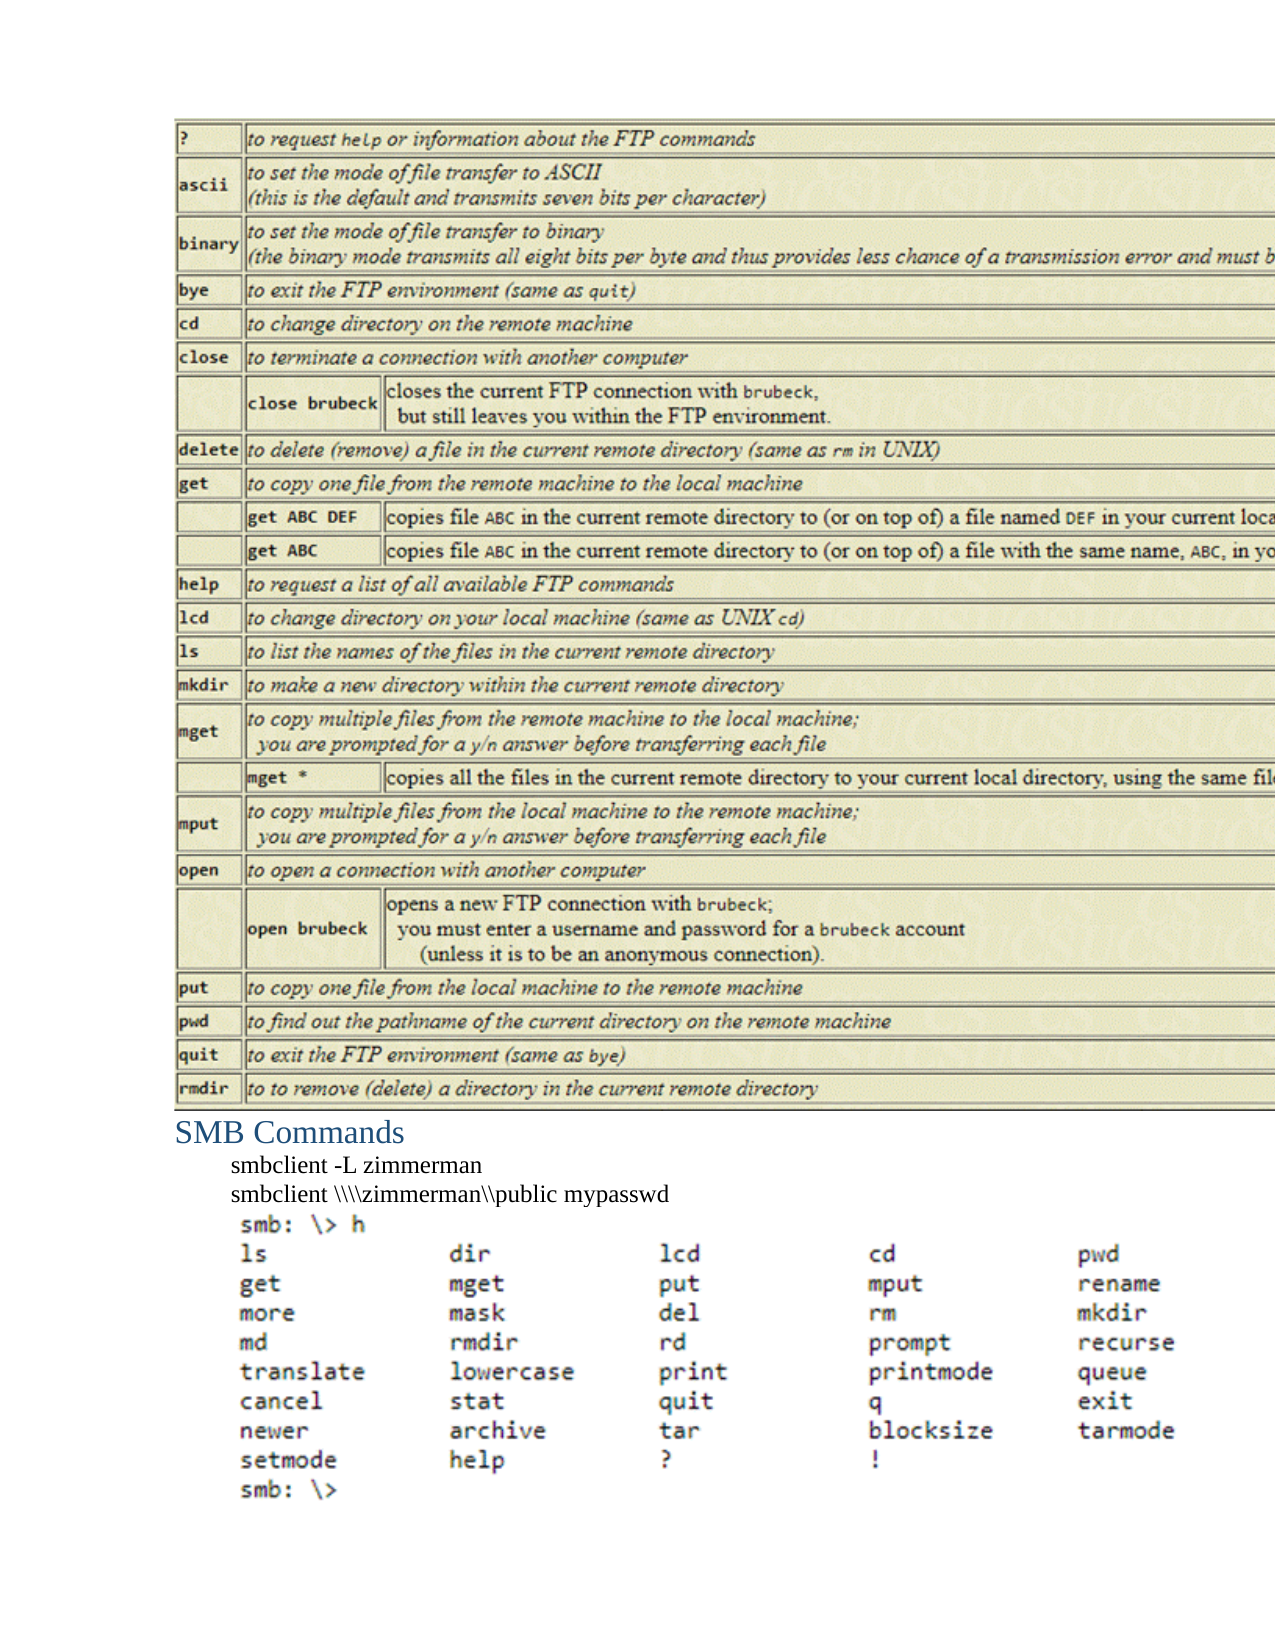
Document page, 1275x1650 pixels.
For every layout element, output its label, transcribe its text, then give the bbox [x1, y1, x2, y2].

text SMB Commands [174, 1112, 1157, 1150]
text smbclient -L zimmerman [231, 1150, 1157, 1179]
picture [174, 118, 1275, 1111]
picture [230, 1207, 1207, 1527]
text smbclient \\\\zimmerman\\public mypasswd [231, 1179, 1157, 1207]
